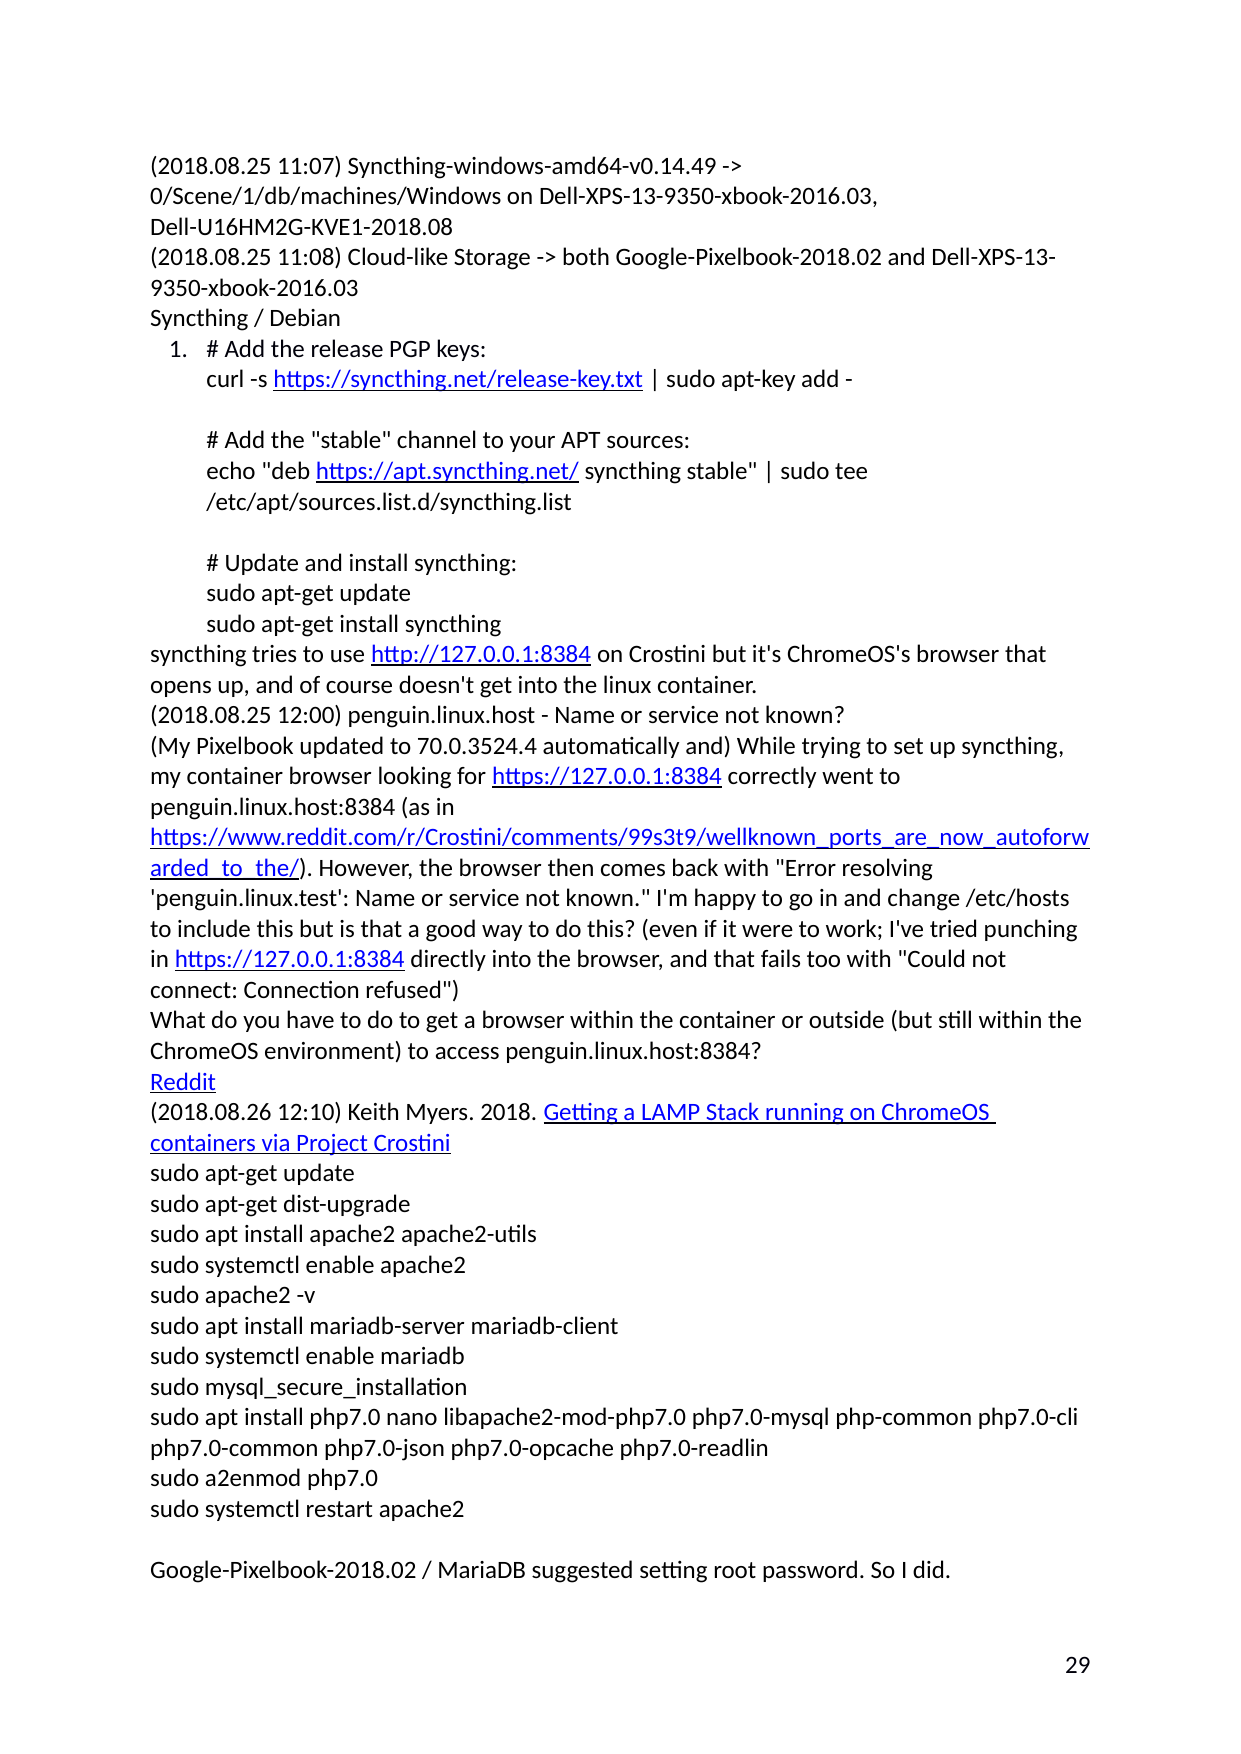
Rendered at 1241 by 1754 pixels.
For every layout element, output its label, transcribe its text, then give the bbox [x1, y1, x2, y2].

text syncthing tries to use http://127.0.0.1:8384 on Crostini but it's ChromeOS's browser that opens up, and of course doesn't get into the linux container. [150, 638, 1090, 699]
text Reddit [150, 1066, 1090, 1096]
text sudo apt-get update [206, 577, 1090, 608]
text Dell-U16HM2G-KVE1-2018.08 [150, 211, 1090, 242]
text (My Pixelbook updated to 70.0.3524.4 automatically and) While trying to set up syncthing, my container browser looking for https://127.0.0.1:8384 correctly went to penguin.linux.host:8384 (as in https://www.reddit.com/r/Crostini/comments/99s3t9/wellknown_ports_are_now_autoforw [150, 730, 1090, 848]
text Google-Pixelbook-2018.02 / MariaDB suggested setting root password. So I did. [150, 1554, 1090, 1584]
text sudo apt-get update [150, 1157, 1090, 1188]
text sudo mysql_secure_installation [150, 1371, 1090, 1401]
text sudo apt install apache2 apache2-utils [150, 1218, 1090, 1249]
text sudo systemctl restart apache2 [150, 1493, 1090, 1523]
text sudo a2enmod php7.0 [150, 1462, 1090, 1493]
text sudo apt install mariadb-server mariadb-client [150, 1310, 1090, 1340]
text sudo apt-get dist-upgrade [150, 1188, 1090, 1218]
text sudo systemctl enable apache2 [150, 1249, 1090, 1279]
text (2018.08.25 11:07) Syncthing-windows-amd64-v0.14.49 -> 0/Scene/1/db/machines/Windows on Dell-XPS-13-9350-xbook-2016.03, [150, 150, 1090, 211]
text echo "deb https://apt.syncthing.net/ syncthing stable" | sudo tee /etc/apt/sources.list.d/syncthing.list [206, 455, 1090, 516]
text (2018.08.25 11:08) Cloud-like Storage -> both Google-Pixelbook-2018.02 and Dell-XPS-13-9350-xbook-2016.03 [150, 242, 1090, 303]
text # Update and install syncthing: [206, 547, 1090, 577]
text # Add the "stable" channel to your APT sources: [206, 425, 1090, 455]
text (2018.08.25 12:00) penguin.linux.host - Name or service not known? [150, 699, 1090, 730]
text sudo apt-get install syncthing [206, 608, 1090, 638]
text sudo systemctl enable mariadb [150, 1340, 1090, 1371]
text What do you have to do to get a browser within the container or outside (but still within the ChromeOS environment) to access penguin.linux.host:8384? [150, 1004, 1090, 1066]
text (2018.08.26 12:10) Keith Myers. 2018. Getting a LAMP Stack running on ChromeOS containers via Project Crostini [150, 1096, 1090, 1157]
text sudo apache2 -v [150, 1279, 1090, 1310]
text Syncthing / Debian [150, 303, 1090, 333]
text curl -s https://syncthing.net/release-key.txt | sudo apt-key add - [206, 364, 1090, 394]
text arded_to_the/). However, the browser then comes back with "Error resolving 'penguin.linux.test': Name or service not known." I'm happy to go in and change /etc/hosts to include this but is that a good way to do this? (even if it were to work; I've tried punching in https://127.0.0.1:8384 directly into the browser, and that fails too with "Could not connect: Connection refused") [150, 849, 1090, 1004]
text sudo apt install php7.0 nano libapache2-mod-php7.0 php7.0-mysql php-common php7.0-cli php7.0-common php7.0-json php7.0-opcache php7.0-readlin [150, 1401, 1090, 1462]
list # Add the release PGP keys: [169, 333, 1090, 364]
